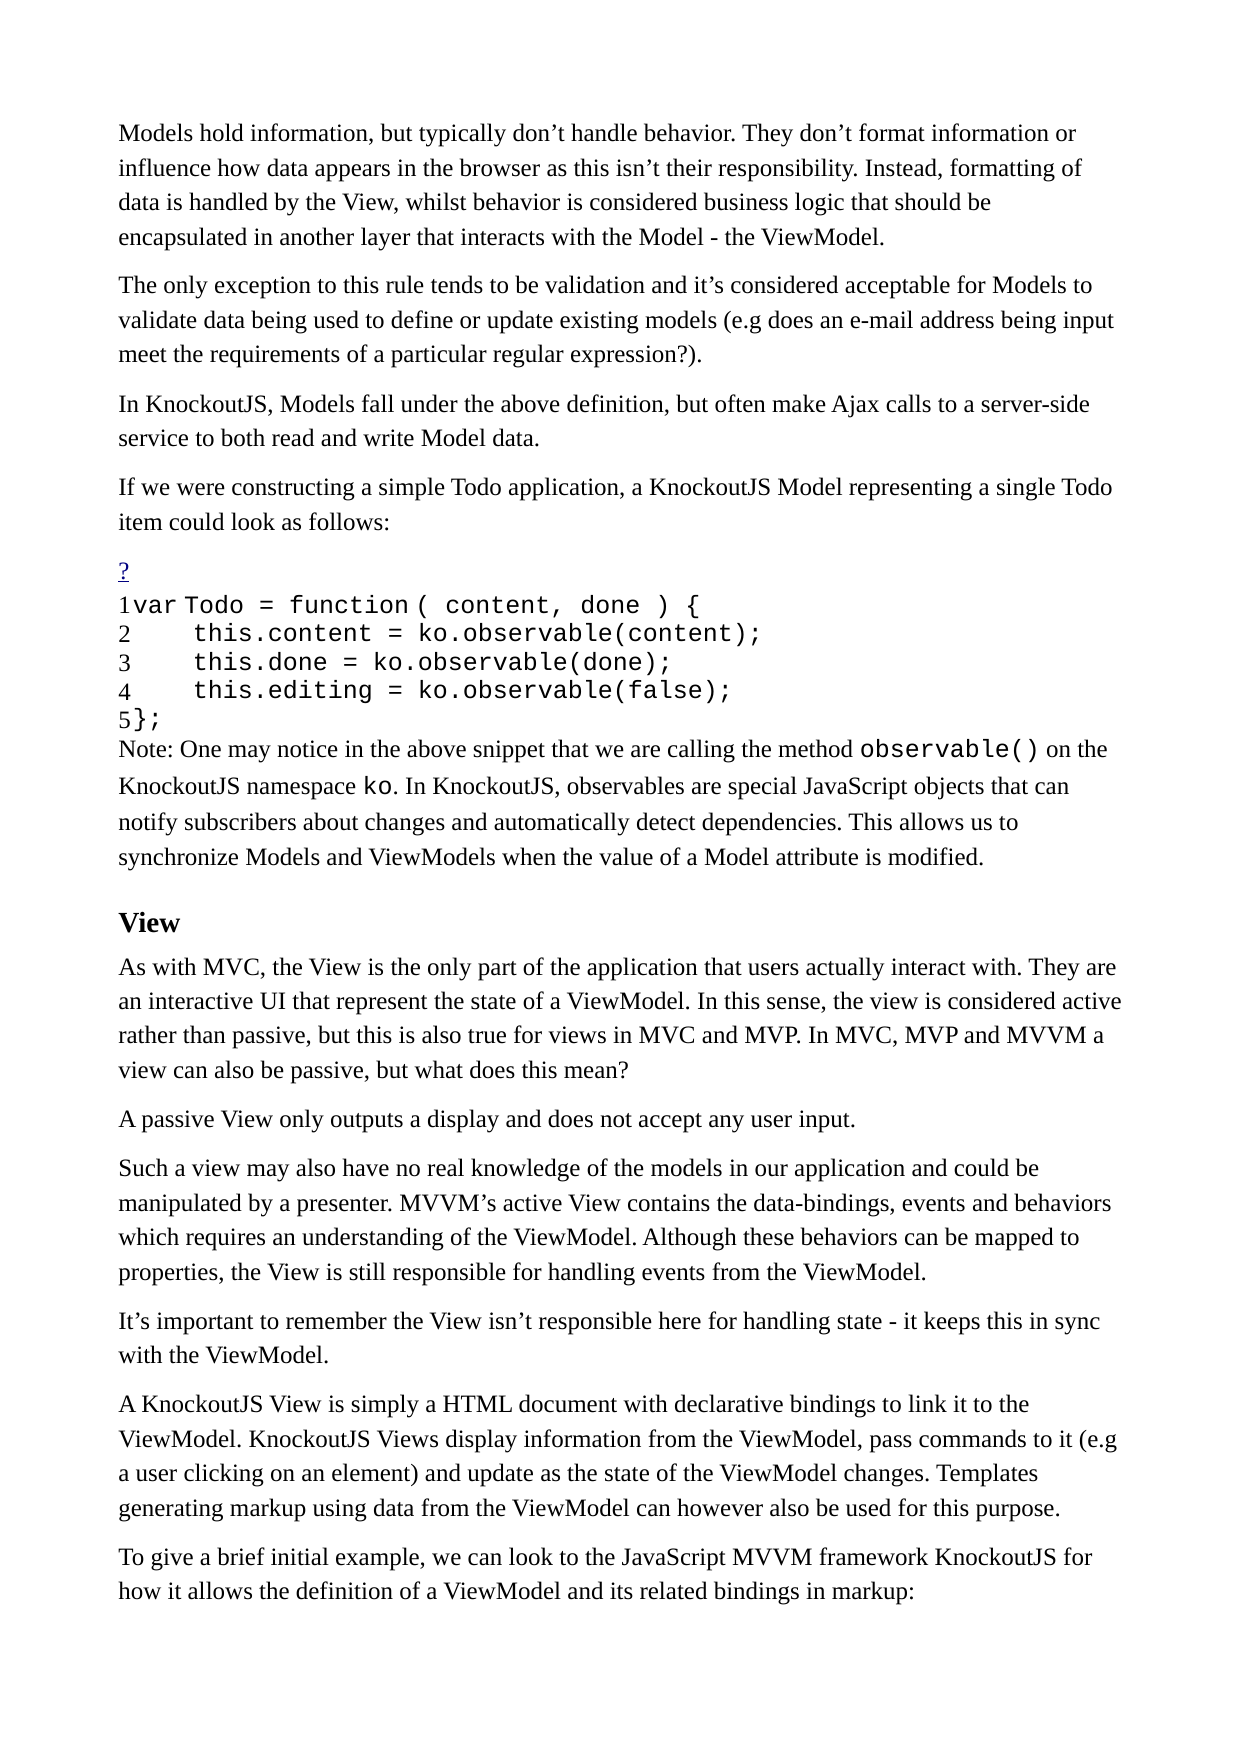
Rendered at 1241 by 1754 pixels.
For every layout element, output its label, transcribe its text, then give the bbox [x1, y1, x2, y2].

text To give a brief initial example, we can look to the JavaScript MVVM framework KnockoutJS for how it allows the definition of a ViewModel and its related bindings in markup: [118, 1542, 1122, 1605]
text A passive View only outputs a display and does not accept any user input. [118, 1104, 1122, 1133]
table_header var Todo = function ( content, done ) { this.content = ko.observable(content); this.done = ko.observable(done); this.editing = ko.observable(false); }; [133, 590, 771, 734]
text ? [118, 556, 1122, 584]
subtitle View [118, 906, 1122, 939]
table_header 1 2 3 4 5 [118, 590, 133, 734]
text In KnockoutJS, Models fall under the above definition, but often make Ajax calls to a server-side service to both read and write Model data. [118, 389, 1122, 452]
text Models hold information, but typically don’t handle behavior. They don’t format information or influence how data appears in the browser as this isn’t their responsibility. Instead, formatting of data is handled by the View, whilst behavior is considered business logic that should be encapsulated in another layer that interacts with the Model - the ViewModel. [118, 118, 1122, 250]
text As with MVC, the View is the only part of the application that users actually interact with. They are an interactive UI that represent the state of a ViewModel. In this sense, the view is considered active rather than passive, but this is also true for views in MVC and MVP. In MVC, MVP and MVVM a view can also be passive, but what does this mean? [118, 952, 1122, 1084]
text Such a view may also have no real knowledge of the models in our application and could be manipulated by a presenter. MVVM’s active View contains the data-bindings, events and behaviors which requires an understanding of the ViewModel. Although these behaviors can be mapped to properties, the View is still responsible for handling events from the ViewModel. [118, 1153, 1122, 1285]
text It’s important to remember the View isn’t responsible here for handling state - it keeps this in sync with the ViewModel. [118, 1306, 1122, 1369]
text Note: One may notice in the above snippet that we are calling the method observable() on the KnockoutJS namespace ko. In KnockoutJS, observables are special JavaScript objects that can notify subscribers about changes and automatically detect dependencies. This allows us to synchronize Models and ViewModels when the value of a Model attribute is modified. [118, 734, 1122, 871]
text A KnockoutJS View is simply a HTML document with declarative bindings to link it to the ViewModel. KnockoutJS Views display information from the ViewModel, pass commands to it (e.g a user clicking on an element) and update as the state of the ViewModel changes. Templates generating markup using data from the ViewModel can however also be used for this purpose. [118, 1389, 1122, 1521]
text The only exception to this rule tends to be validation and it’s considered acceptable for Models to validate data being used to define or update existing models (e.g does an e-mail address being input meet the requirements of a particular regular expression?). [118, 271, 1122, 368]
text If we were constructing a simple Todo application, a KnockoutJS Model representing a single Todo item could look as follows: [118, 472, 1122, 535]
